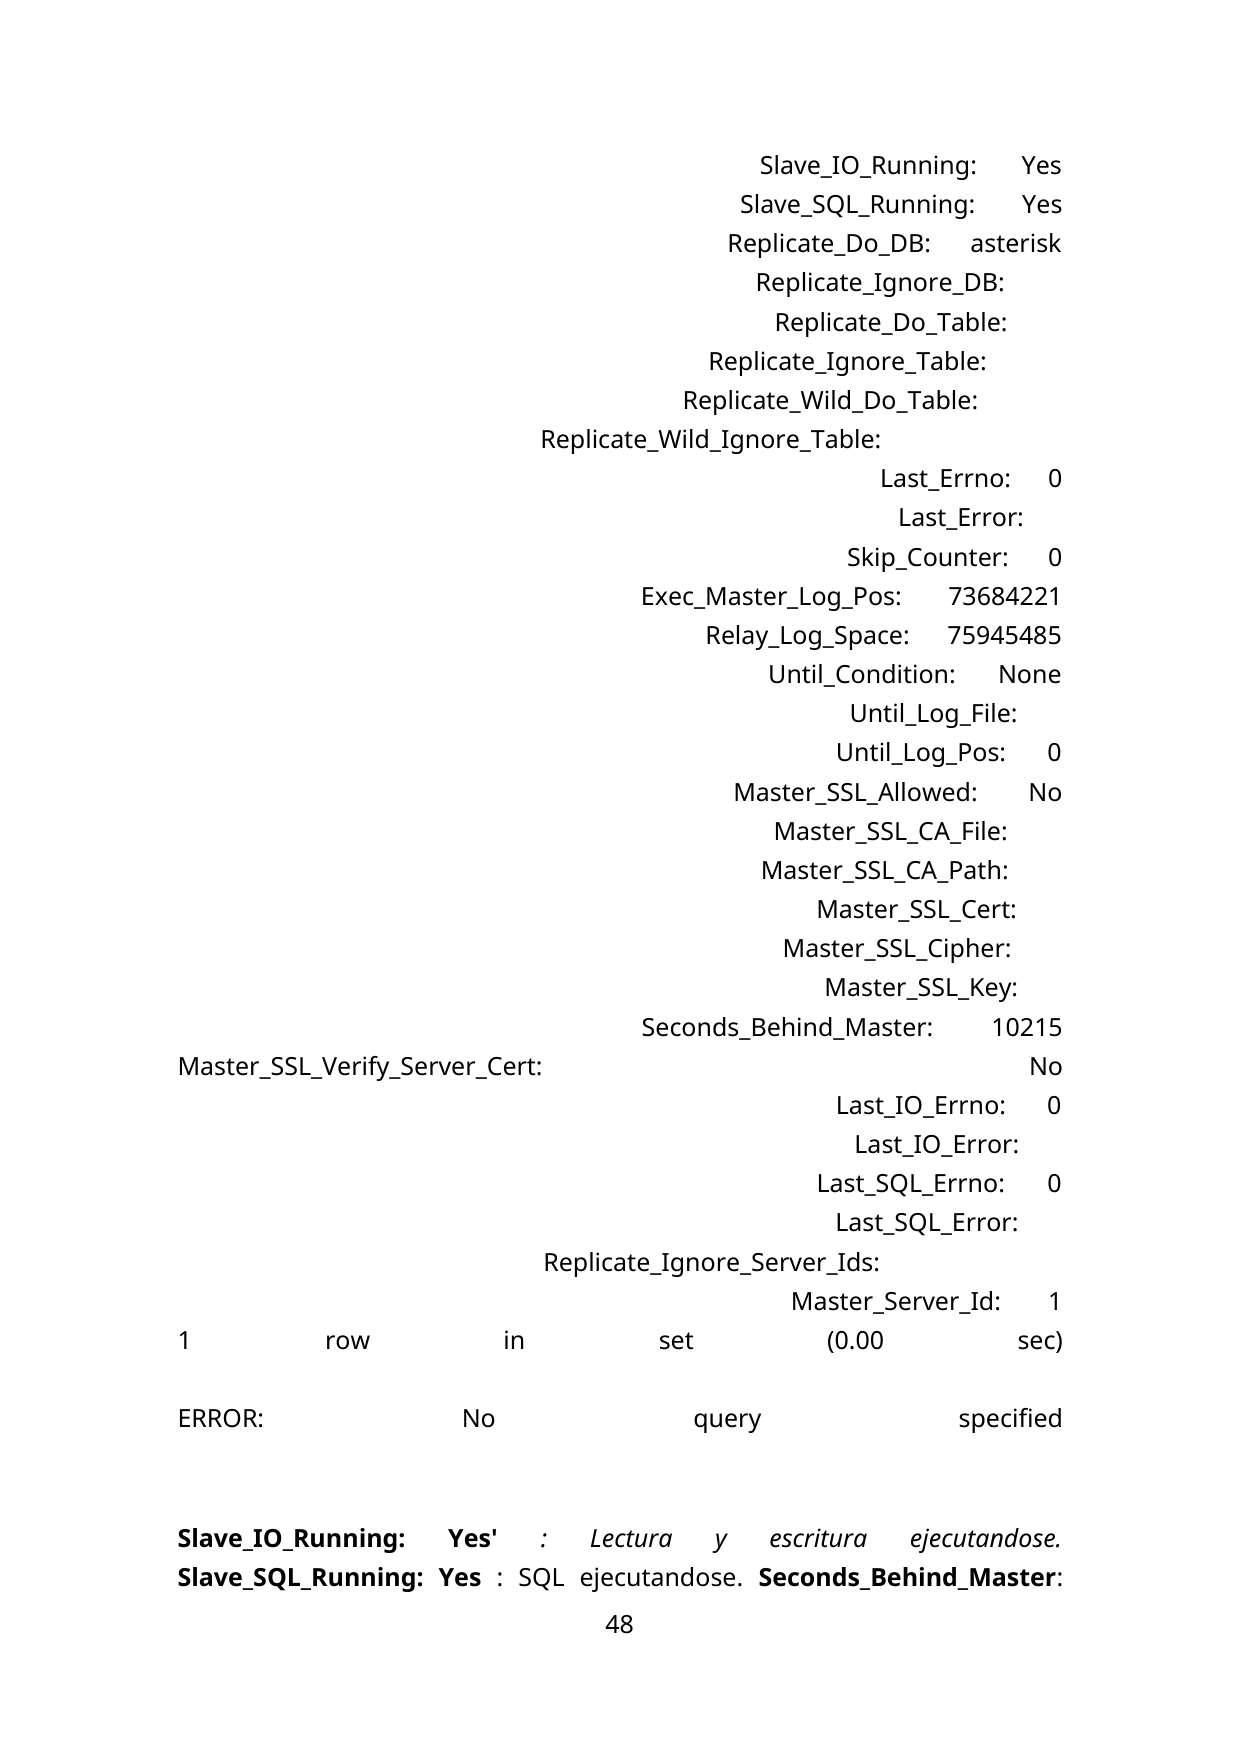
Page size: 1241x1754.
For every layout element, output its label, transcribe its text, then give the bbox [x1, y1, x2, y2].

text Slave_IO_Running: Yes Slave_SQL_Running: Yes Replicate_Do_DB: asterisk Replicate_Ignore_DB: Replicate_Do_Table: Replicate_Ignore_Table: Replicate_Wild_Do_Table: Replicate_Wild_Ignore_Table: Last_Errno: 0 Last_Error: Skip_Counter: 0 Exec_Master_Log_Pos: 73684221 Relay_Log_Space: 75945485 Until_Condition: None Until_Log_File: Until_Log_Pos: 0 Master_SSL_Allowed: No Master_SSL_CA_File: Master_SSL_CA_Path: Master_SSL_Cert: Master_SSL_Cipher: Master_SSL_Key: Seconds_Behind_Master: 10215 Master_SSL_Verify_Server_Cert: No Last_IO_Errno: 0 Last_IO_Error: Last_SQL_Errno: 0 Last_SQL_Error: Replicate_Ignore_Server_Ids: Master_Server_Id: 1 1 row in set (0.00 sec) ERROR: No query specified [177, 148, 1063, 1474]
text Slave_IO_Running: Yes' : Lectura y escritura ejecutandose. Slave_SQL_Running: Yes : SQL ejecutandose. Seconds_Behind_Master: [177, 1521, 1063, 1594]
